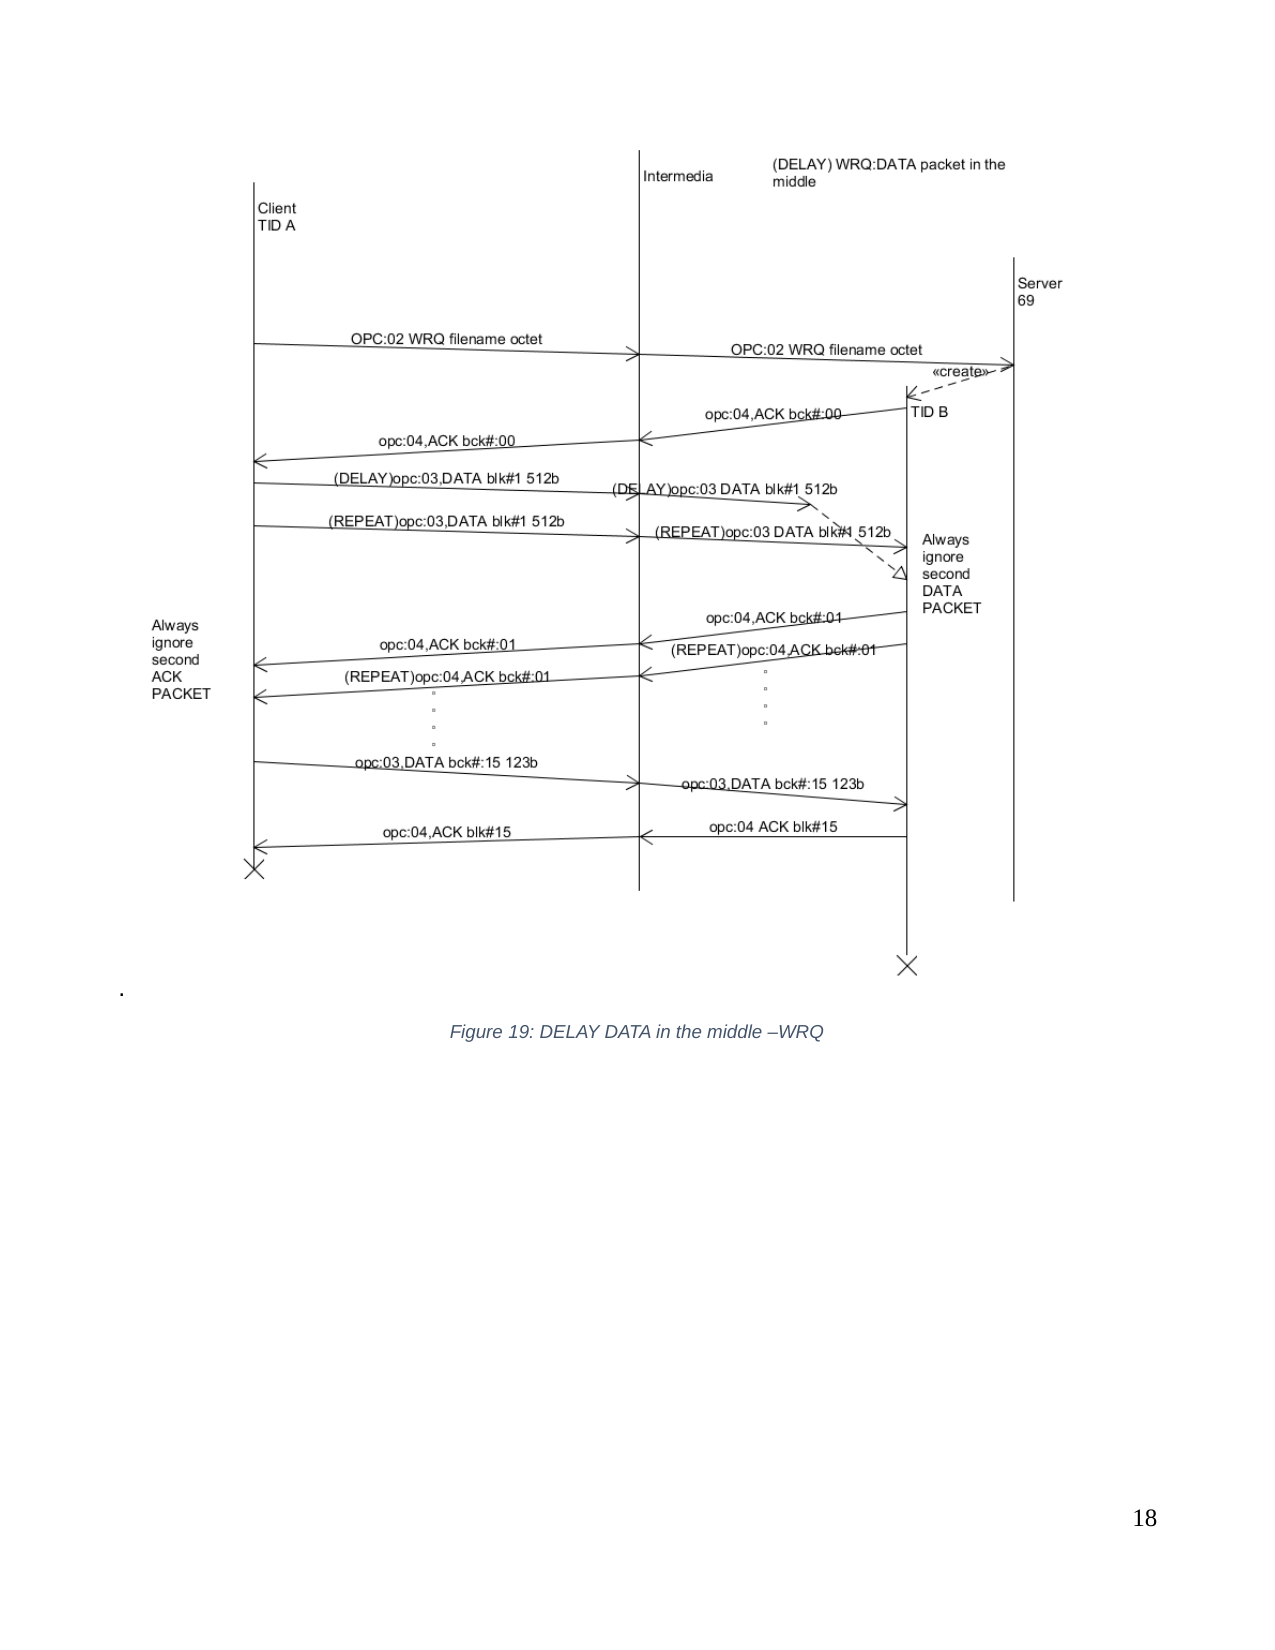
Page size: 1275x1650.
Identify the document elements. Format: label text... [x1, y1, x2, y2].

text Figure 19: DELAY DATA in the middle –WRQ [118, 1021, 1157, 1042]
text . [118, 118, 1157, 1002]
picture [125, 118, 1099, 997]
